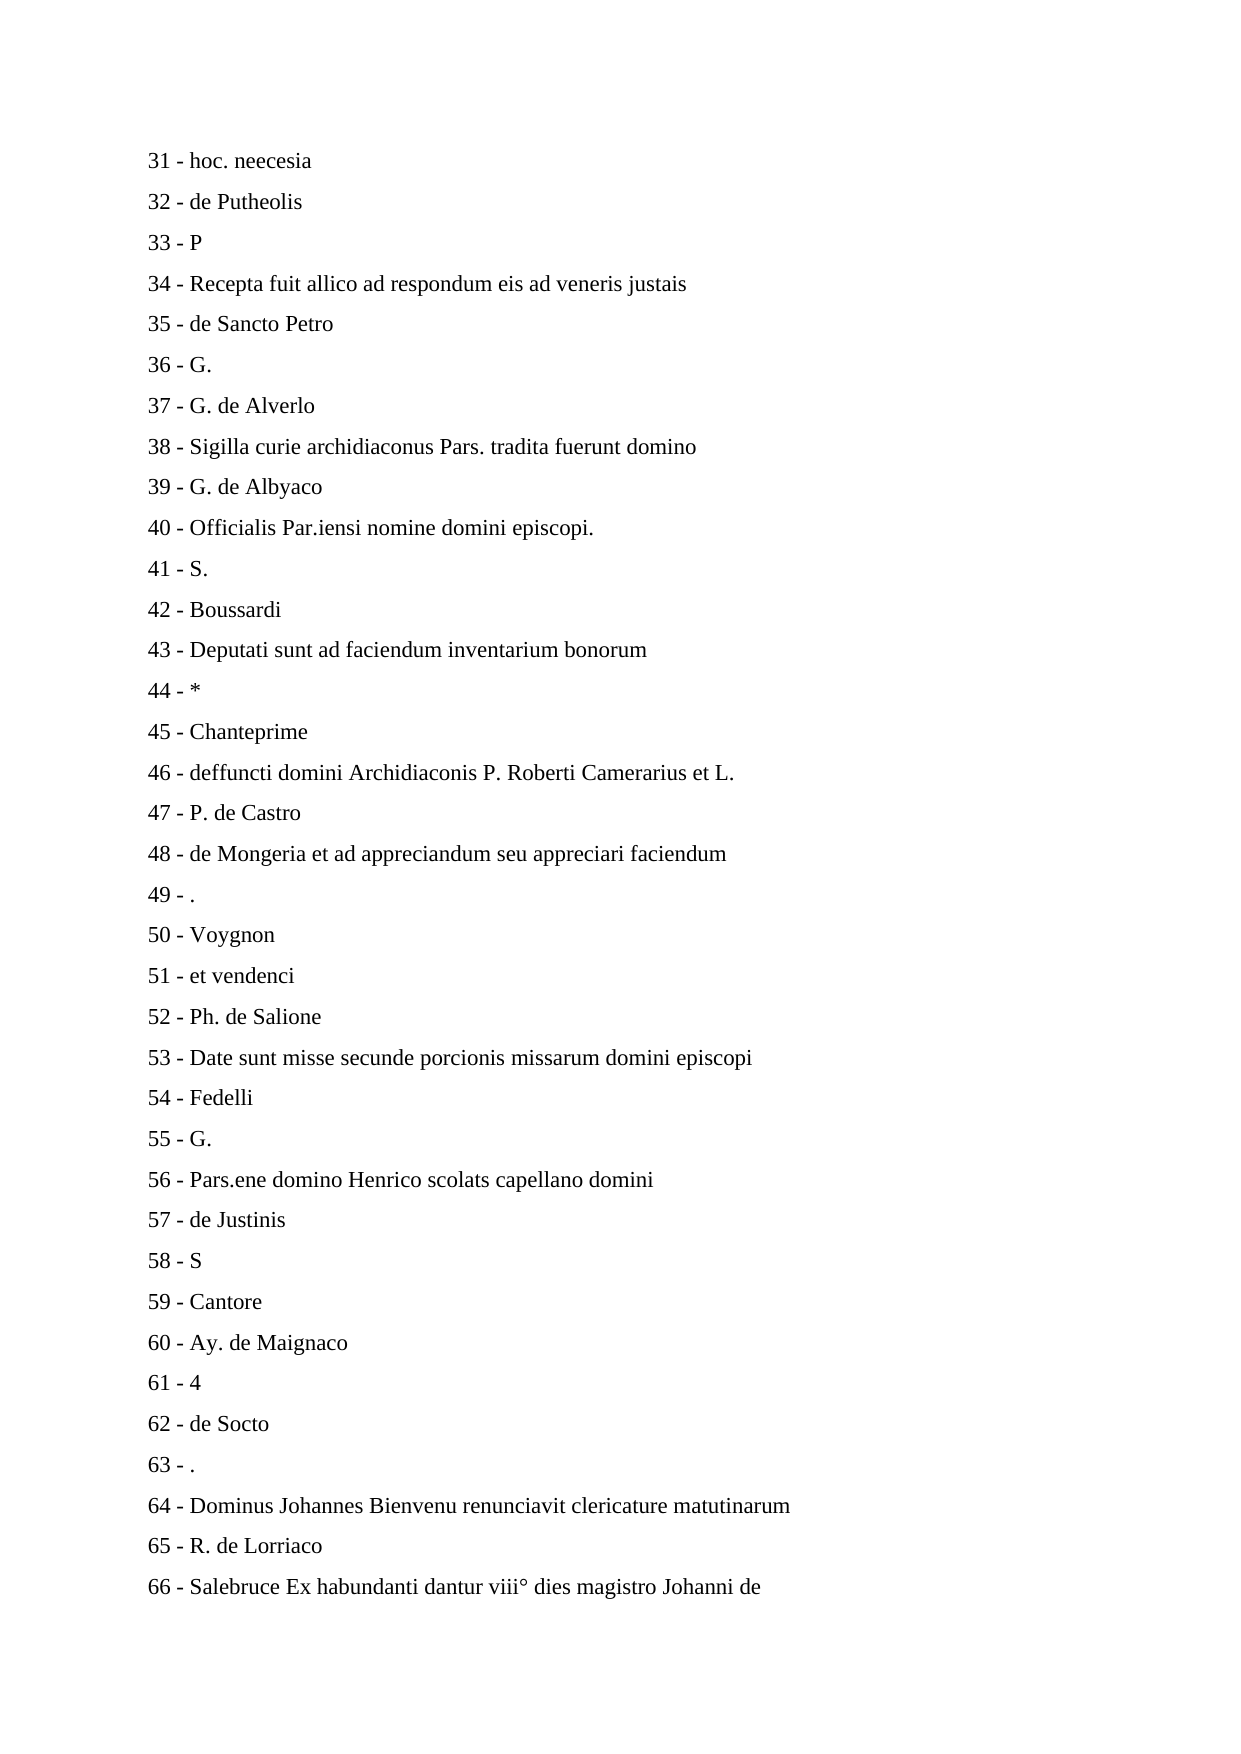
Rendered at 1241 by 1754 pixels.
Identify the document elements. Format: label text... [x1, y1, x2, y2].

text 34 - Recepta fuit allico ad respondum eis ad veneris justais [148, 270, 1093, 296]
text 38 - Sigilla curie archidiaconus Pars. tradita fuerunt domino [148, 433, 1093, 459]
text 53 - Date sunt misse secunde porcionis missarum domini episcopi [148, 1044, 1093, 1070]
text 31 - hoc. neecesia [148, 148, 1093, 174]
text 41 - S. [148, 555, 1093, 581]
text 49 - . [148, 881, 1093, 907]
text 35 - de Sancto Petro [148, 311, 1093, 337]
text 45 - Chanteprime [148, 718, 1093, 744]
text 56 - Pars.ene domino Henrico scolats capellano domini [148, 1166, 1093, 1192]
text 52 - Ph. de Salione [148, 1003, 1093, 1029]
text 64 - Dominus Johannes Bienvenu renunciavit clericature matutinarum [148, 1492, 1093, 1518]
text 55 - G. [148, 1125, 1093, 1151]
text 58 - S [148, 1247, 1093, 1274]
text 57 - de Justinis [148, 1207, 1093, 1233]
text 66 - Salebruce Ex habundanti dantur viii° dies magistro Johanni de [148, 1573, 1093, 1599]
text 51 - et vendenci [148, 962, 1093, 988]
text 59 - Cantore [148, 1288, 1093, 1314]
text 47 - P. de Castro [148, 799, 1093, 826]
text 37 - G. de Alverlo [148, 392, 1093, 418]
text 50 - Voygnon [148, 921, 1093, 948]
text 60 - Ay. de Maignaco [148, 1329, 1093, 1355]
text 48 - de Mongeria et ad appreciandum seu appreciari faciendum [148, 840, 1093, 866]
text 33 - P [148, 229, 1093, 255]
text 42 - Boussardi [148, 596, 1093, 622]
text 40 - Officialis Par.iensi nomine domini episcopi. [148, 514, 1093, 541]
text 46 - deffuncti domini Archidiaconis P. Roberti Camerarius et L. [148, 758, 1093, 785]
text 61 - 4 [148, 1369, 1093, 1396]
text 65 - R. de Lorriaco [148, 1532, 1093, 1559]
text 63 - . [148, 1451, 1093, 1477]
text 32 - de Putheolis [148, 188, 1093, 215]
text 39 - G. de Albyaco [148, 473, 1093, 500]
text 62 - de Socto [148, 1410, 1093, 1437]
text 36 - G. [148, 351, 1093, 378]
text 44 - * [148, 677, 1093, 703]
text 54 - Fedelli [148, 1084, 1093, 1111]
text 43 - Deputati sunt ad faciendum inventarium bonorum [148, 636, 1093, 663]
